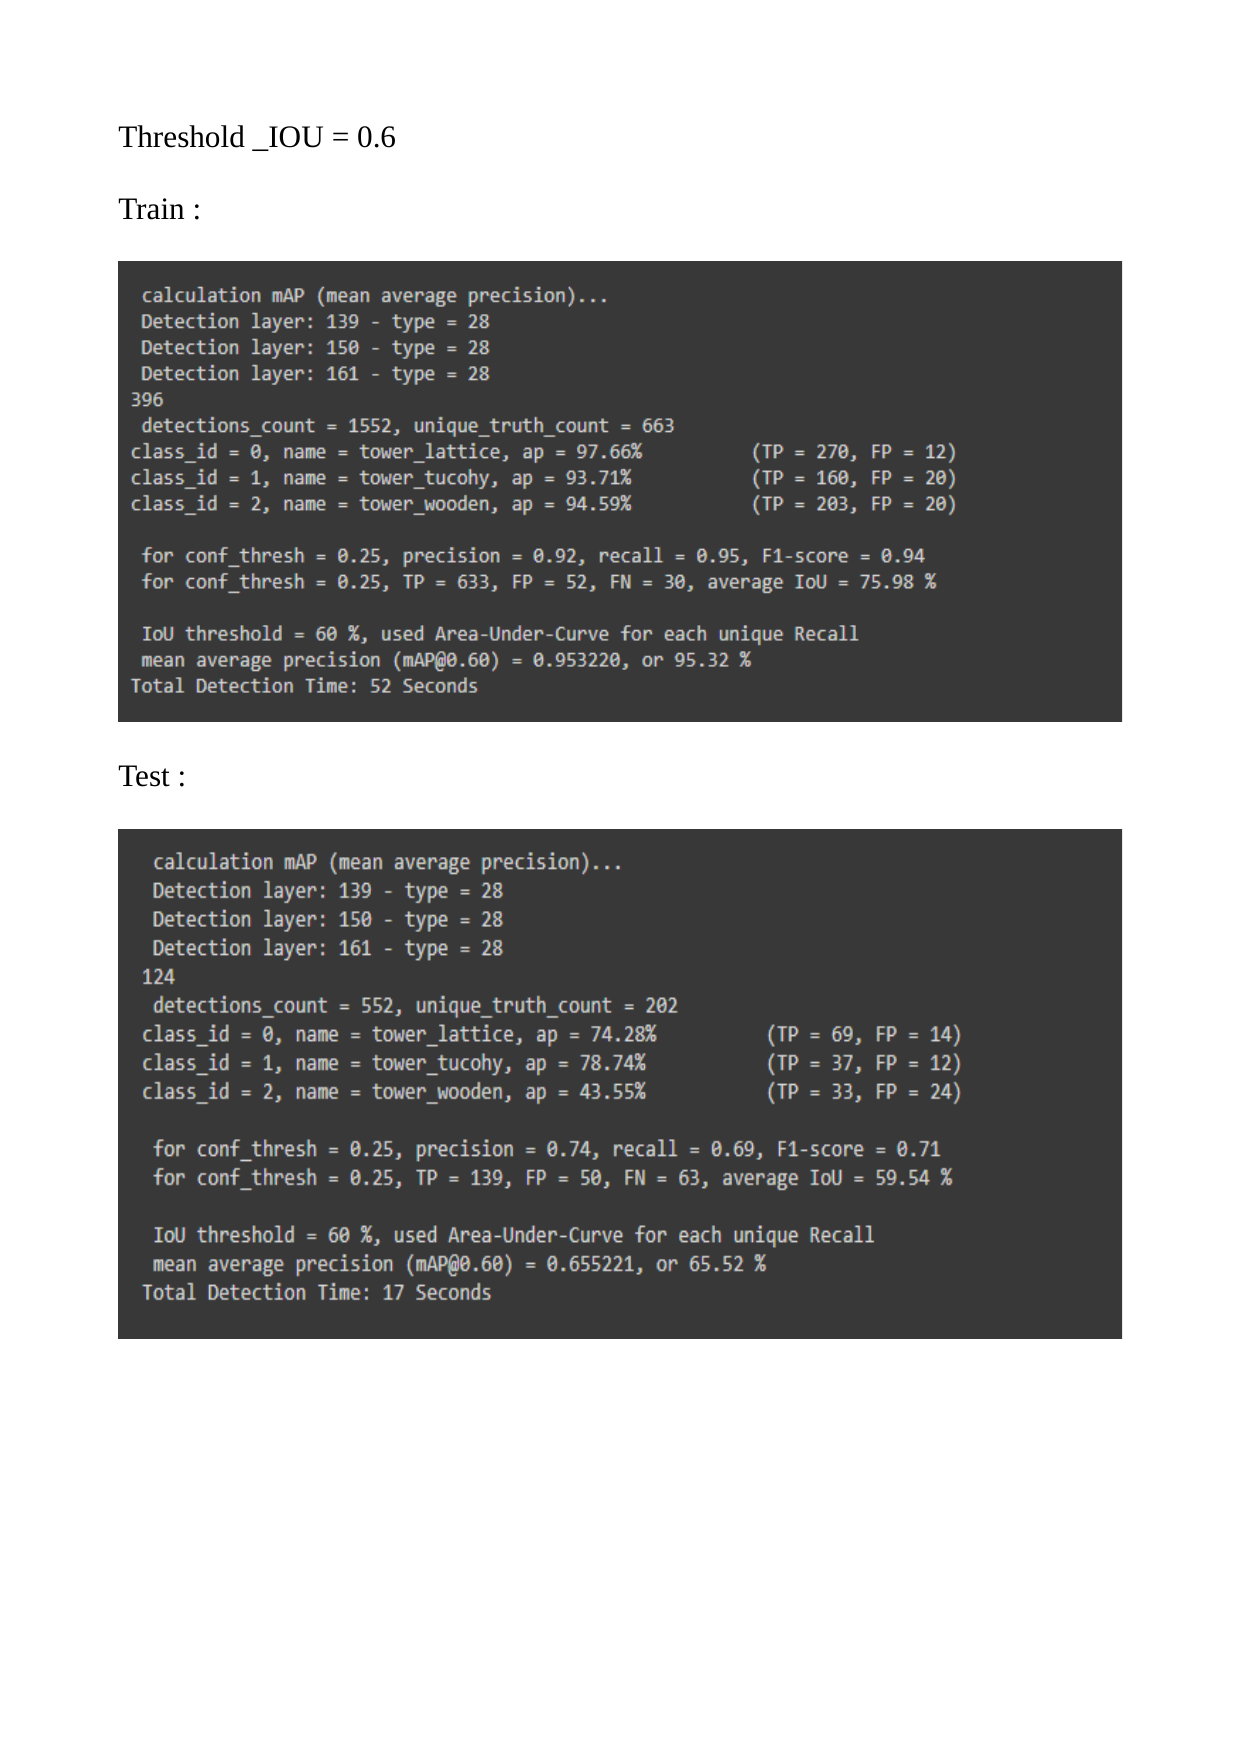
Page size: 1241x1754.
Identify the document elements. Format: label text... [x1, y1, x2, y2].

picture [118, 829, 1123, 1339]
text Train : [118, 190, 1122, 226]
text Threshold _IOU = 0.6 [118, 118, 1122, 154]
text Test : [118, 757, 1122, 793]
picture [118, 261, 1123, 722]
